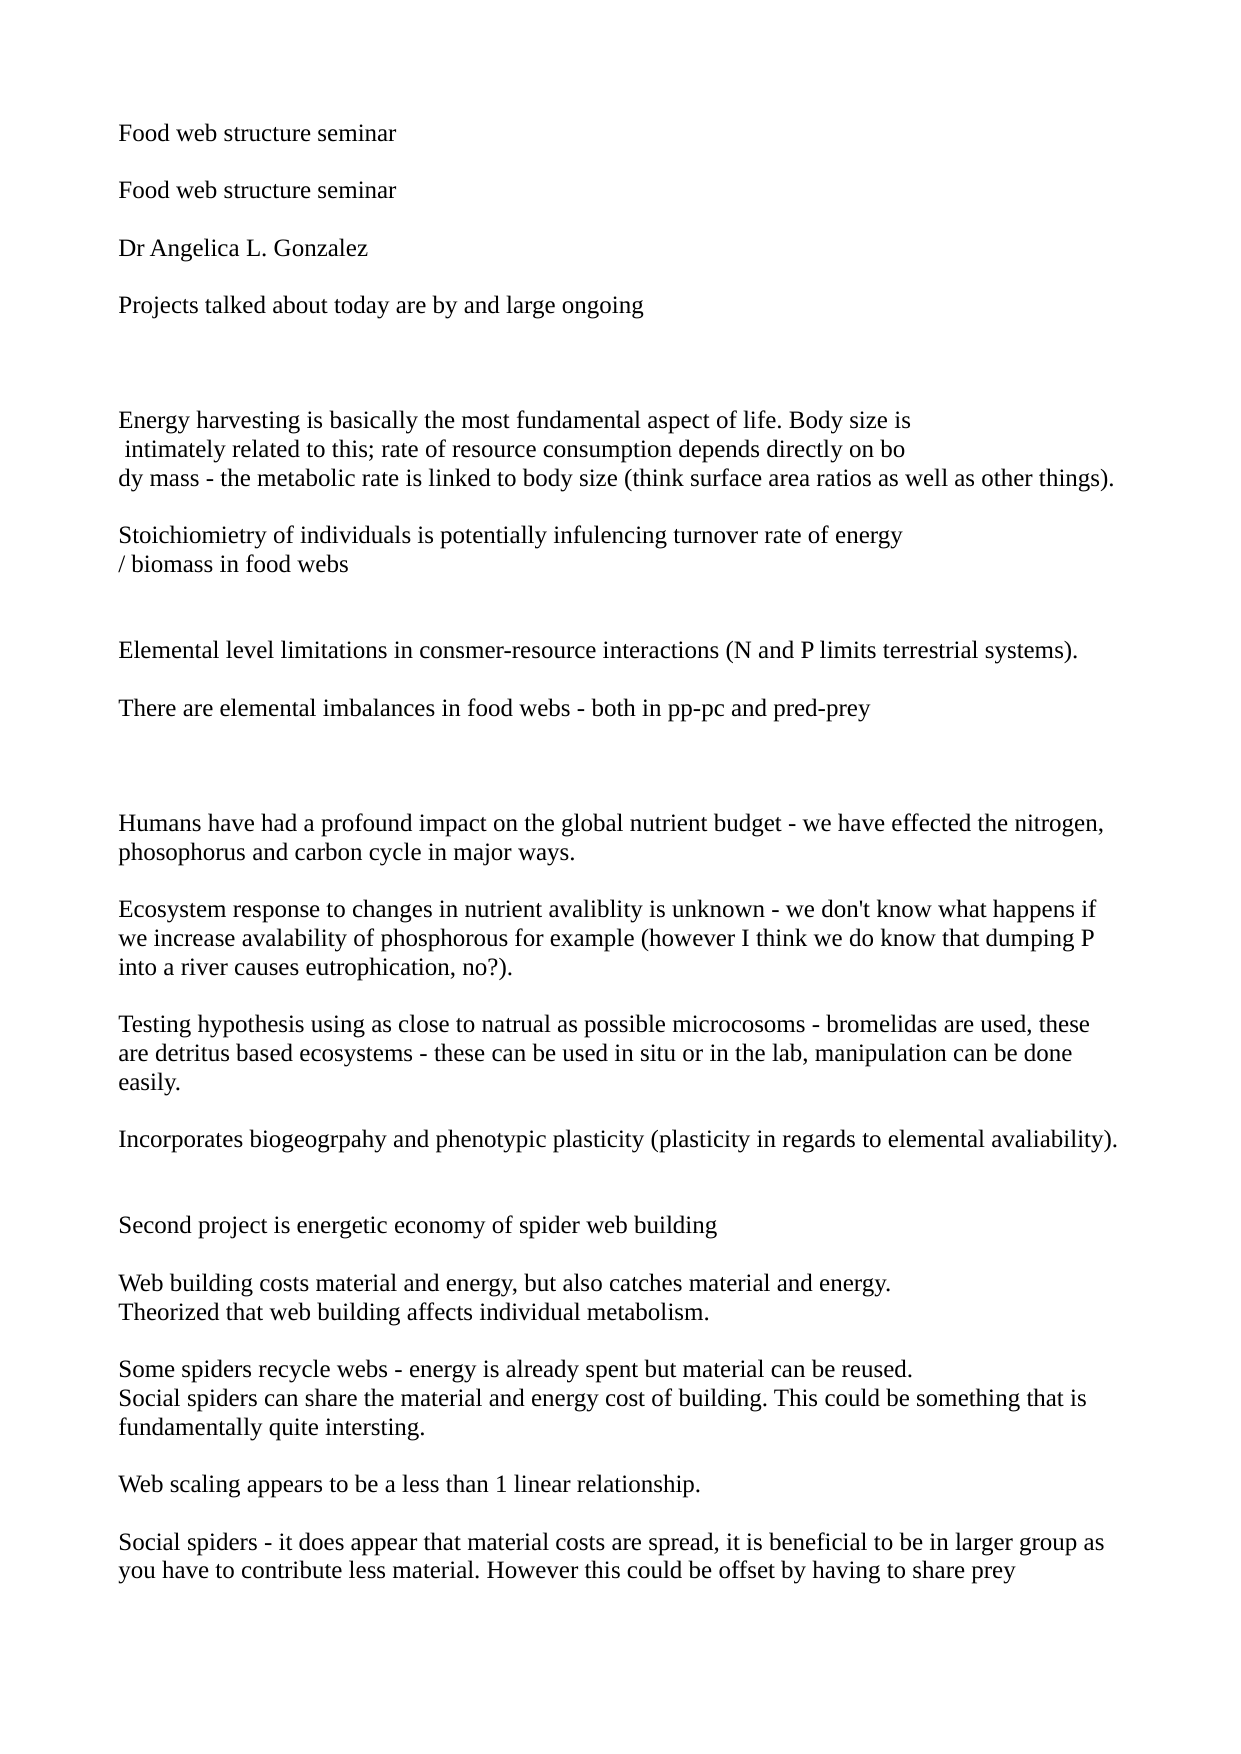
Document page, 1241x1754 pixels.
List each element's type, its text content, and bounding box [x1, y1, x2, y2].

text There are elemental imbalances in food webs - both in pp-pc and pred-prey [118, 693, 1122, 722]
text intimately related to this; rate of resource consumption depends directly on bo [118, 434, 1122, 463]
text Social spiders - it does appear that material costs are spread, it is beneficial to be in larger group as you have to contribute less material. However this could be offset by having to share prey [118, 1527, 1122, 1584]
text Some spiders recycle webs - energy is already spent but material can be reused. [118, 1354, 1122, 1383]
text Dr Angelica L. Gonzalez [118, 233, 1122, 262]
text Ecosystem response to changes in nutrient avaliblity is unknown - we don't know what happens if we increase avalability of phosphorous for example (however I think we do know that dumping P into a river causes eutrophication, no?). [118, 894, 1122, 981]
text Web scaling appears to be a less than 1 linear relationship. [118, 1469, 1122, 1498]
text Incorporates biogeogrpahy and phenotypic plasticity (plasticity in regards to elemental avaliability). [118, 1124, 1122, 1153]
text Theorized that web building affects individual metabolism. [118, 1297, 1122, 1326]
text Stoichiomietry of individuals is potentially infulencing turnover rate of energy [118, 521, 1122, 549]
text Web building costs material and energy, but also catches material and energy. [118, 1268, 1122, 1297]
text Second project is energetic economy of spider web building [118, 1211, 1122, 1239]
text Elemental level limitations in consmer-resource interactions (N and P limits terrestrial systems). [118, 636, 1122, 664]
text Social spiders can share the material and energy cost of building. This could be something that is fundamentally quite intersting. [118, 1383, 1122, 1441]
text Food web structure seminar [118, 118, 1122, 147]
text Food web structure seminar [118, 176, 1122, 204]
text Projects talked about today are by and large ongoing [118, 291, 1122, 319]
text dy mass - the metabolic rate is linked to body size (think surface area ratios as well as other things). [118, 463, 1122, 492]
text Humans have had a profound impact on the global nutrient budget - we have effected the nitrogen, phosophorus and carbon cycle in major ways. [118, 808, 1122, 866]
text / biomass in food webs [118, 549, 1122, 578]
text Testing hypothesis using as close to natrual as possible microcosoms - bromelidas are used, these are detritus based ecosystems - these can be used in situ or in the lab, manipulation can be done easily. [118, 1009, 1122, 1096]
text Energy harvesting is basically the most fundamental aspect of life. Body size is [118, 406, 1122, 434]
